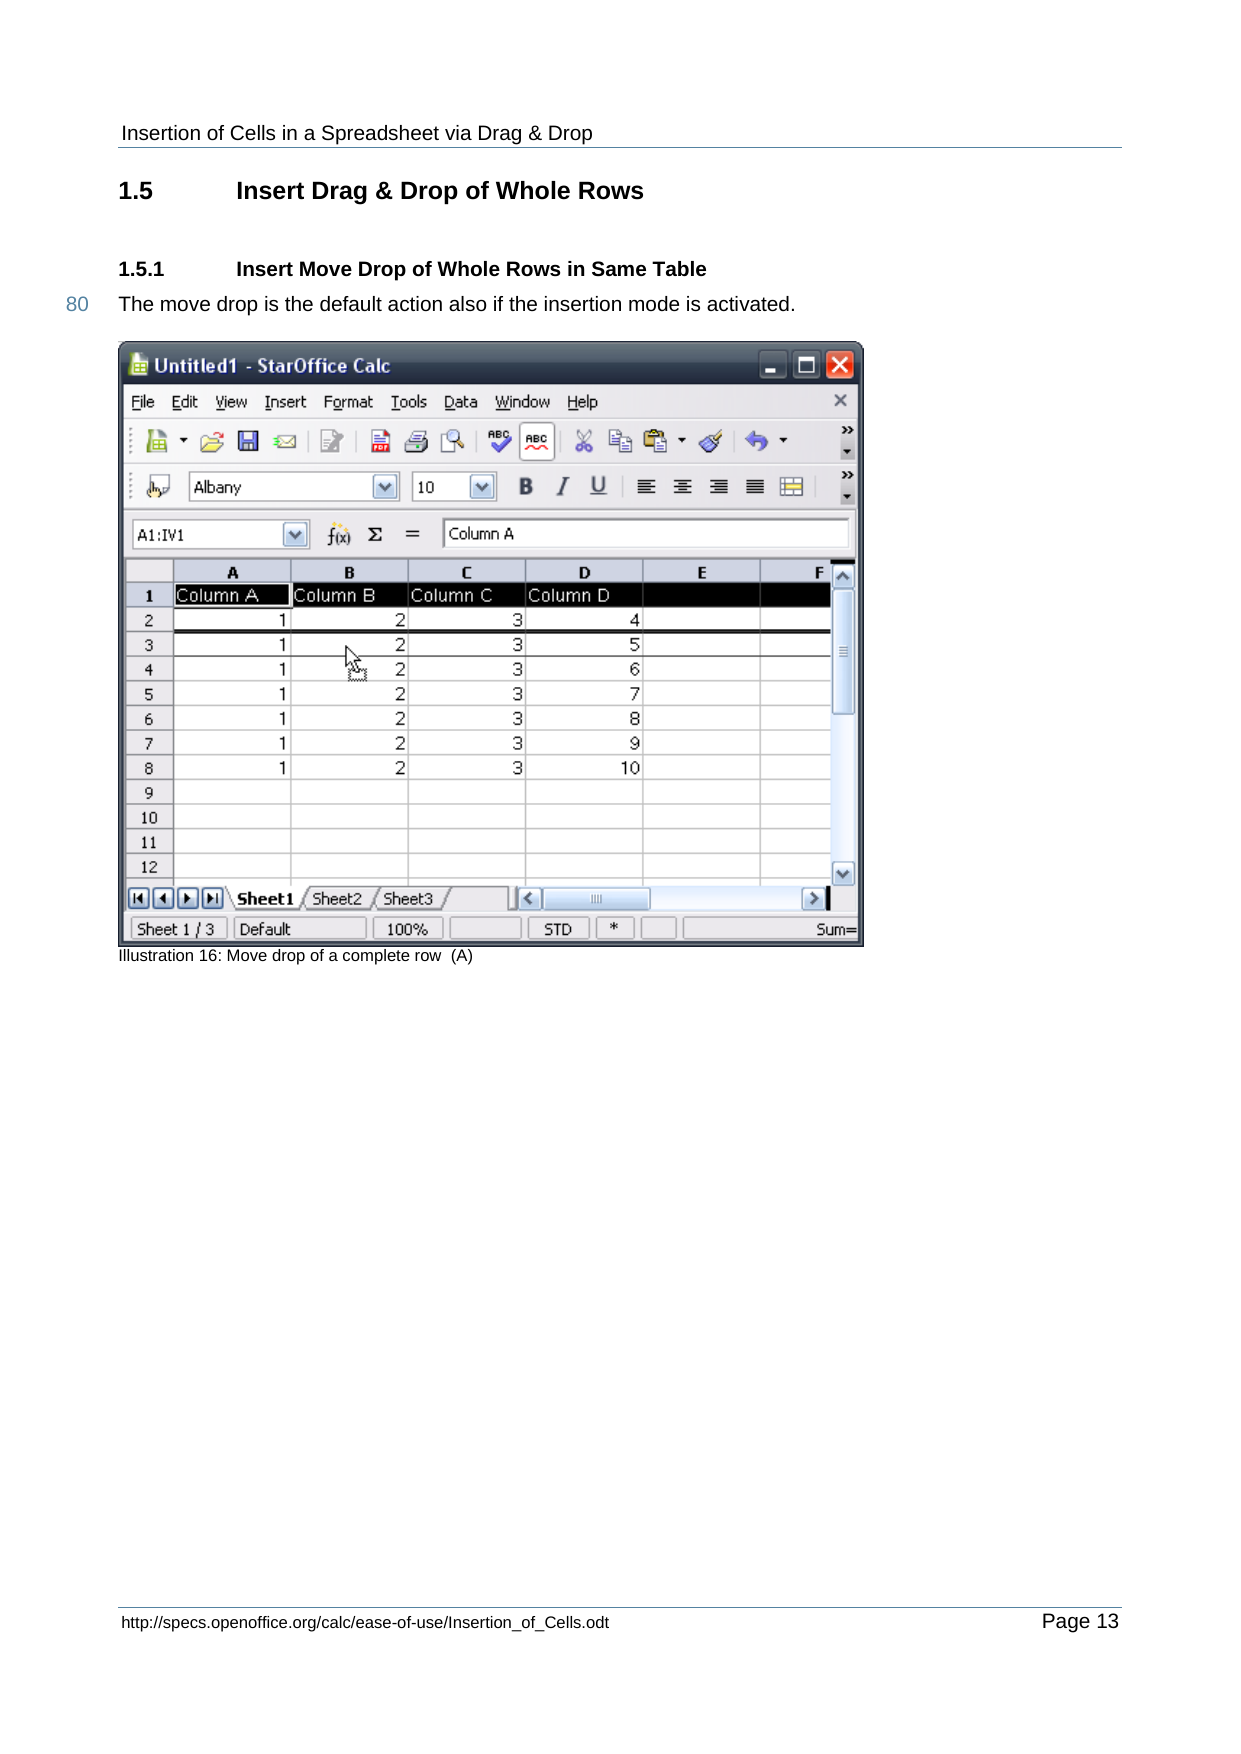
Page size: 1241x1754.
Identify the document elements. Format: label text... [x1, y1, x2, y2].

text Illustration 16: Move drop of a complete row (A) [118, 947, 864, 965]
subtitle Insert Drag & Drop of Whole Rows [118, 177, 1122, 205]
subtitle Insert Move Drop of Whole Rows in Same Table [118, 258, 1122, 281]
text The move drop is the default action also if the insertion mode is activated. [118, 293, 1122, 316]
